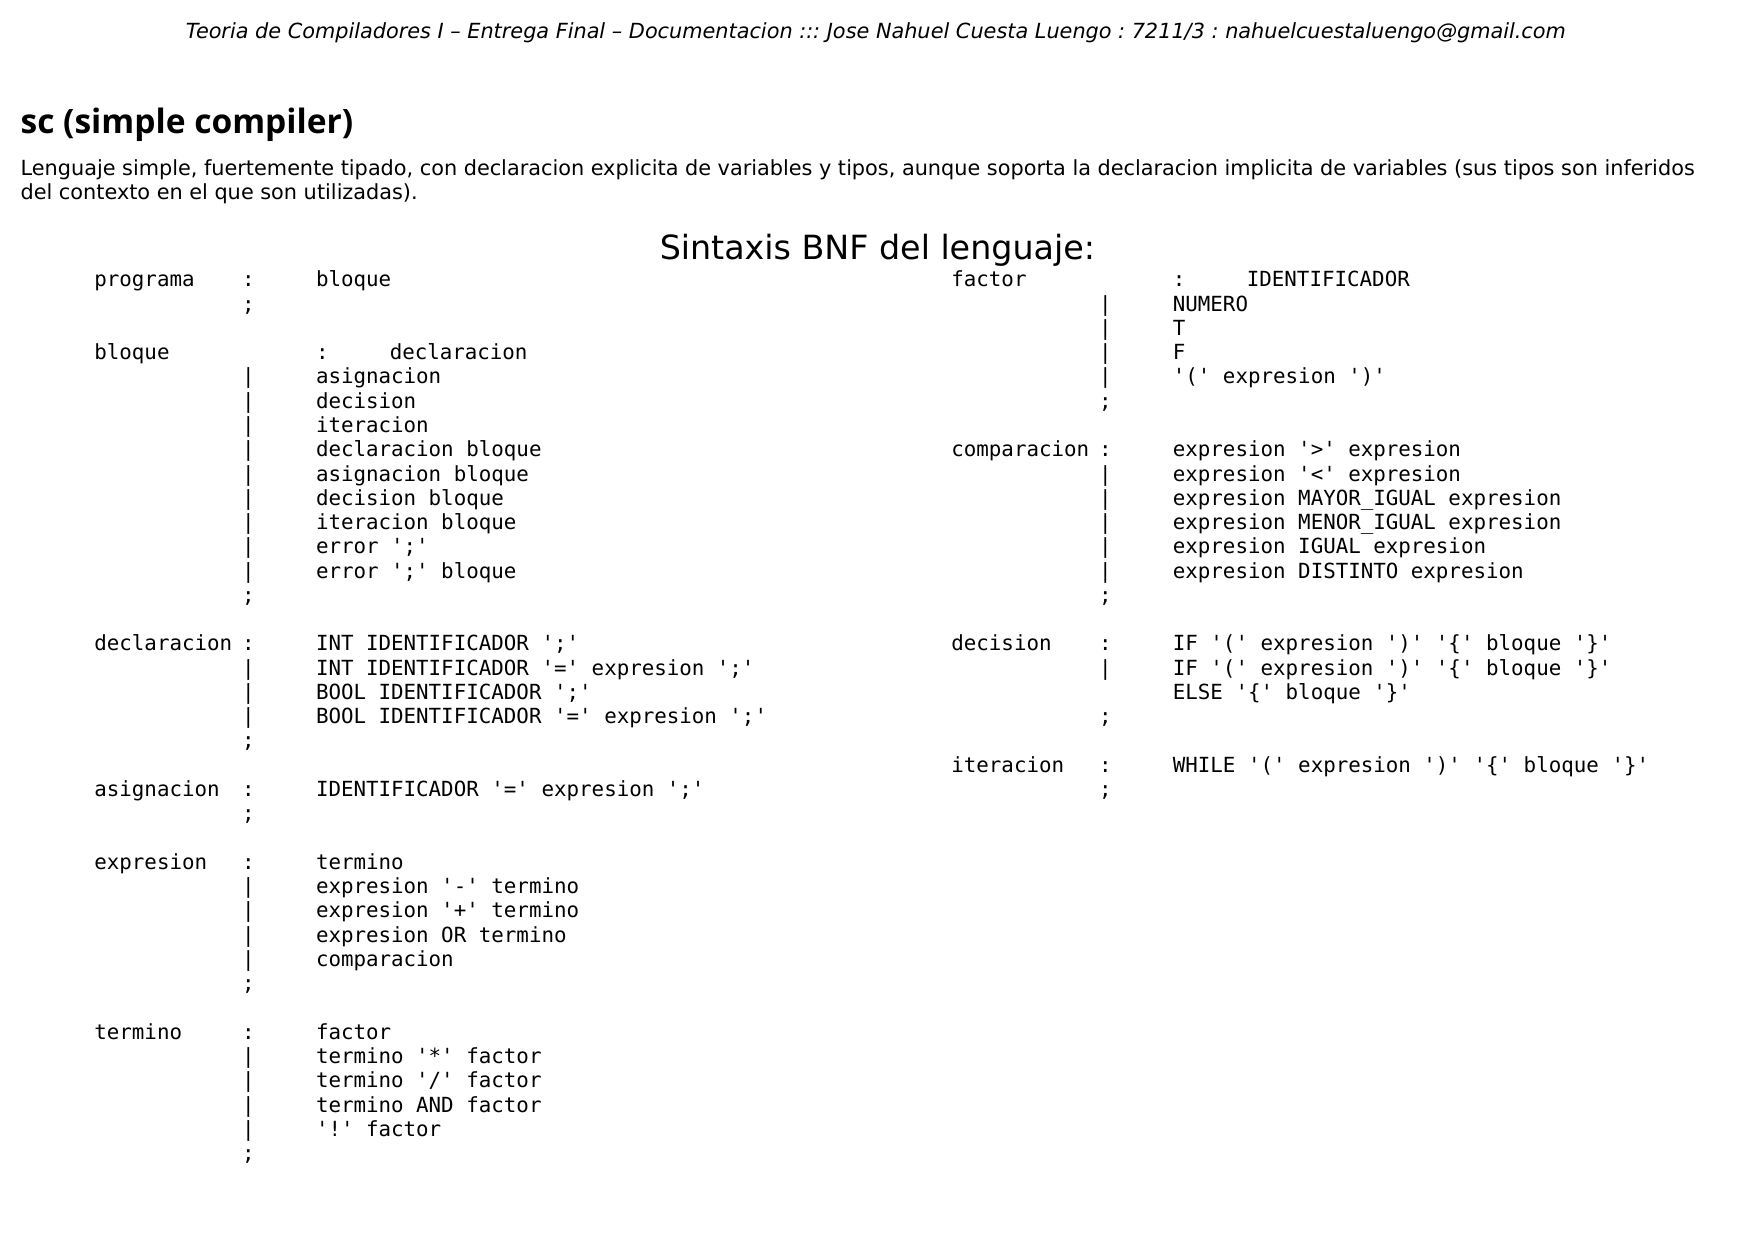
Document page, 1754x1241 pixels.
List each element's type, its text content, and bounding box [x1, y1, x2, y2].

text termino : factor [20, 1020, 877, 1044]
text | expresion MAYOR_IGUAL expresion [877, 486, 1734, 510]
text comparacion : expresion '>' expresion [877, 437, 1734, 462]
text | termino AND factor [20, 1093, 877, 1117]
text | iteracion [20, 413, 877, 437]
text | termino '/' factor [20, 1068, 877, 1093]
text ; [20, 971, 877, 996]
text | expresion MENOR_IGUAL expresion [877, 510, 1734, 534]
text ; [877, 704, 1734, 728]
text Sintaxis BNF del lenguaje: [20, 228, 1734, 267]
text ; [20, 1141, 877, 1165]
text ; [20, 801, 877, 826]
text | T [877, 316, 1734, 340]
text | IF '(' expresion ')' '{' bloque '}' [877, 656, 1734, 680]
text decision : IF '(' expresion ')' '{' bloque '}' [877, 631, 1734, 656]
text | error ';' [20, 534, 877, 559]
text asignacion : IDENTIFICADOR '=' expresion ';' [20, 777, 877, 801]
text | termino '*' factor [20, 1044, 877, 1068]
text ; [20, 292, 877, 316]
text ; [877, 389, 1734, 413]
text | expresion '-' termino [20, 874, 877, 898]
text programa : bloque [20, 267, 877, 292]
text | '(' expresion ')' [877, 364, 1734, 389]
text | expresion '<' expresion [877, 462, 1734, 486]
text | expresion IGUAL expresion [877, 534, 1734, 559]
text | expresion OR termino [20, 923, 877, 947]
text | comparacion [20, 947, 877, 971]
text ; [877, 777, 1734, 801]
text | F [877, 340, 1734, 364]
text | declaracion bloque [20, 437, 877, 462]
text | BOOL IDENTIFICADOR ';' [20, 680, 877, 704]
text expresion : termino [20, 850, 877, 874]
text Lenguaje simple, fuertemente tipado, con declaracion explicita de variables y tipos, aunque soporta la declaracion implicita de variables (sus tipos son inferidos del contexto en el que son utilizadas). [20, 156, 1734, 204]
text ELSE '{' bloque '}' [877, 680, 1734, 704]
text | INT IDENTIFICADOR '=' expresion ';' [20, 656, 877, 680]
text bloque : declaracion [20, 340, 877, 364]
text factor : IDENTIFICADOR [877, 267, 1734, 292]
text | asignacion bloque [20, 462, 877, 486]
text | BOOL IDENTIFICADOR '=' expresion ';' [20, 704, 877, 728]
text ; [877, 583, 1734, 607]
text | asignacion [20, 364, 877, 389]
text | iteracion bloque [20, 510, 877, 534]
text | expresion DISTINTO expresion [877, 559, 1734, 583]
text iteracion : WHILE '(' expresion ')' '{' bloque '}' [877, 753, 1734, 777]
text | expresion '+' termino [20, 898, 877, 923]
text | decision [20, 389, 877, 413]
text | NUMERO [877, 292, 1734, 316]
text | '!' factor [20, 1117, 877, 1141]
text | decision bloque [20, 486, 877, 510]
text ; [20, 583, 877, 607]
text | error ';' bloque [20, 559, 877, 583]
text ; [20, 728, 877, 753]
text declaracion : INT IDENTIFICADOR ';' [20, 631, 877, 656]
subtitle sc (simple compiler) [20, 97, 1734, 143]
